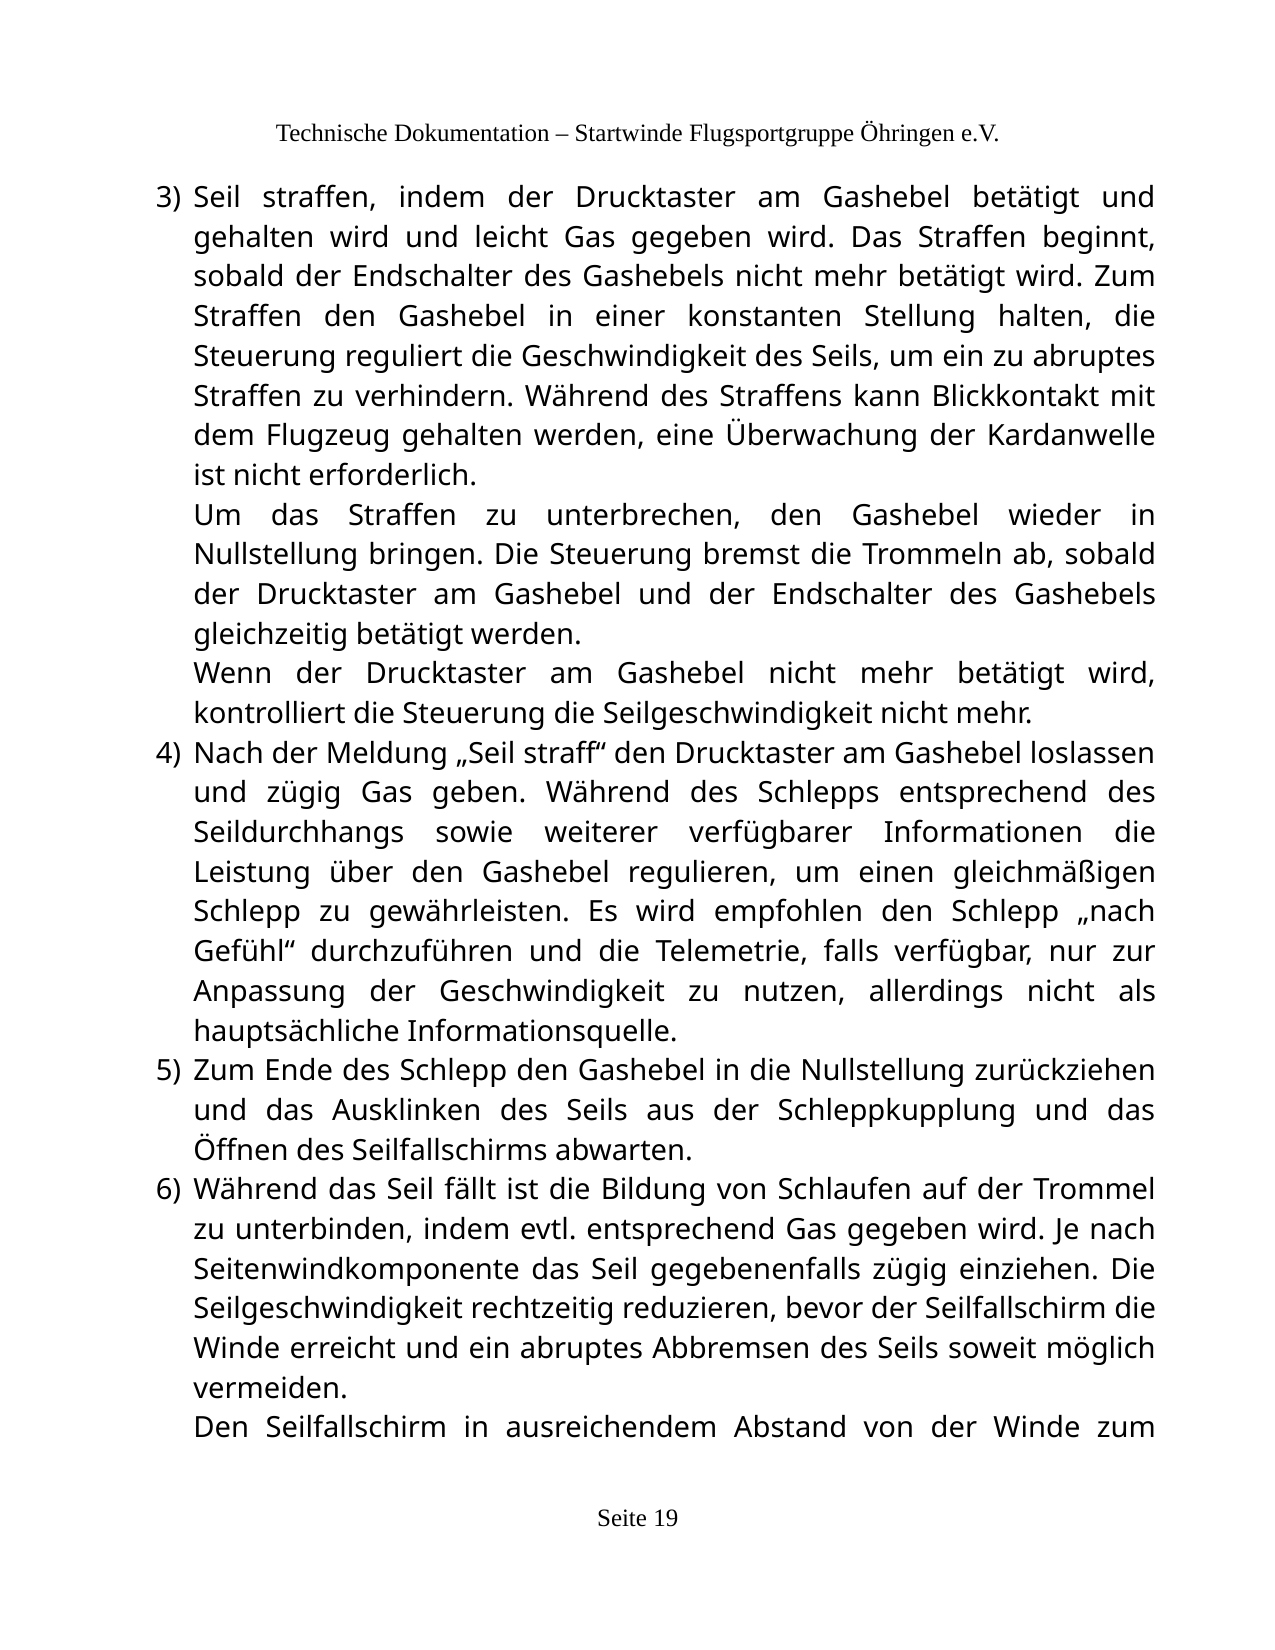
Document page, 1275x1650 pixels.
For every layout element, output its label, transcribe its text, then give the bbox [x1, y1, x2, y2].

list Seil straffen, indem der Drucktaster am Gashebel betätigt und gehalten wird und leicht Gas gegeben wird. Das Straffen beginnt, sobald der Endschalter des Gashebels nicht mehr betätigt wird. Zum Straffen den Gashebel in einer konstanten Stellung halten, die Steuerung reguliert die Geschwindigkeit des Seils, um ein zu abruptes Straffen zu verhindern. Während des Straffens kann Blickkontakt mit dem Flugzeug gehalten werden, eine Überwachung der Kardanwelle ist nicht erforderlich. [156, 176, 1157, 494]
list Nach der Meldung „Seil straff“ den Drucktaster am Gashebel loslassen und zügig Gas geben. Während des Schlepps entsprechend des Seildurchhangs sowie weiterer verfügbarer Informationen die Leistung über den Gashebel regulieren, um einen gleichmäßigen Schlepp zu gewährleisten. Es wird empfohlen den Schlepp „nach Gefühl“ durchzuführen und die Telemetrie, falls verfügbar, nur zur Anpassung der Geschwindigkeit zu nutzen, allerdings nicht als hauptsächliche Informationsquelle. [156, 732, 1157, 1049]
list Zum Ende des Schlepp den Gashebel in die Nullstellung zurückziehen und das Ausklinken des Seils aus der Schleppkupplung und das Öffnen des Seilfallschirms abwarten. [156, 1049, 1157, 1168]
list Während das Seil fällt ist die Bildung von Schlaufen auf der Trommel zu unterbinden, indem evtl. entsprechend Gas gegeben wird. Je nach Seitenwindkomponente das Seil gegebenenfalls zügig einziehen. Die Seilgeschwindigkeit rechtzeitig reduzieren, bevor der Seilfallschirm die Winde erreicht und ein abruptes Abbremsen des Seils soweit möglich vermeiden. Den Seilfallschirm in ausreichendem Abstand von der Winde zum [156, 1168, 1157, 1446]
list Um das Straffen zu unterbrechen, den Gashebel wieder in Nullstellung bringen. Die Steuerung bremst die Trommeln ab, sobald der Drucktaster am Gashebel und der Endschalter des Gashebels gleichzeitig betätigt werden. [156, 494, 1157, 653]
list Wenn der Drucktaster am Gashebel nicht mehr betätigt wird, kontrolliert die Steuerung die Seilgeschwindigkeit nicht mehr. [156, 653, 1157, 732]
